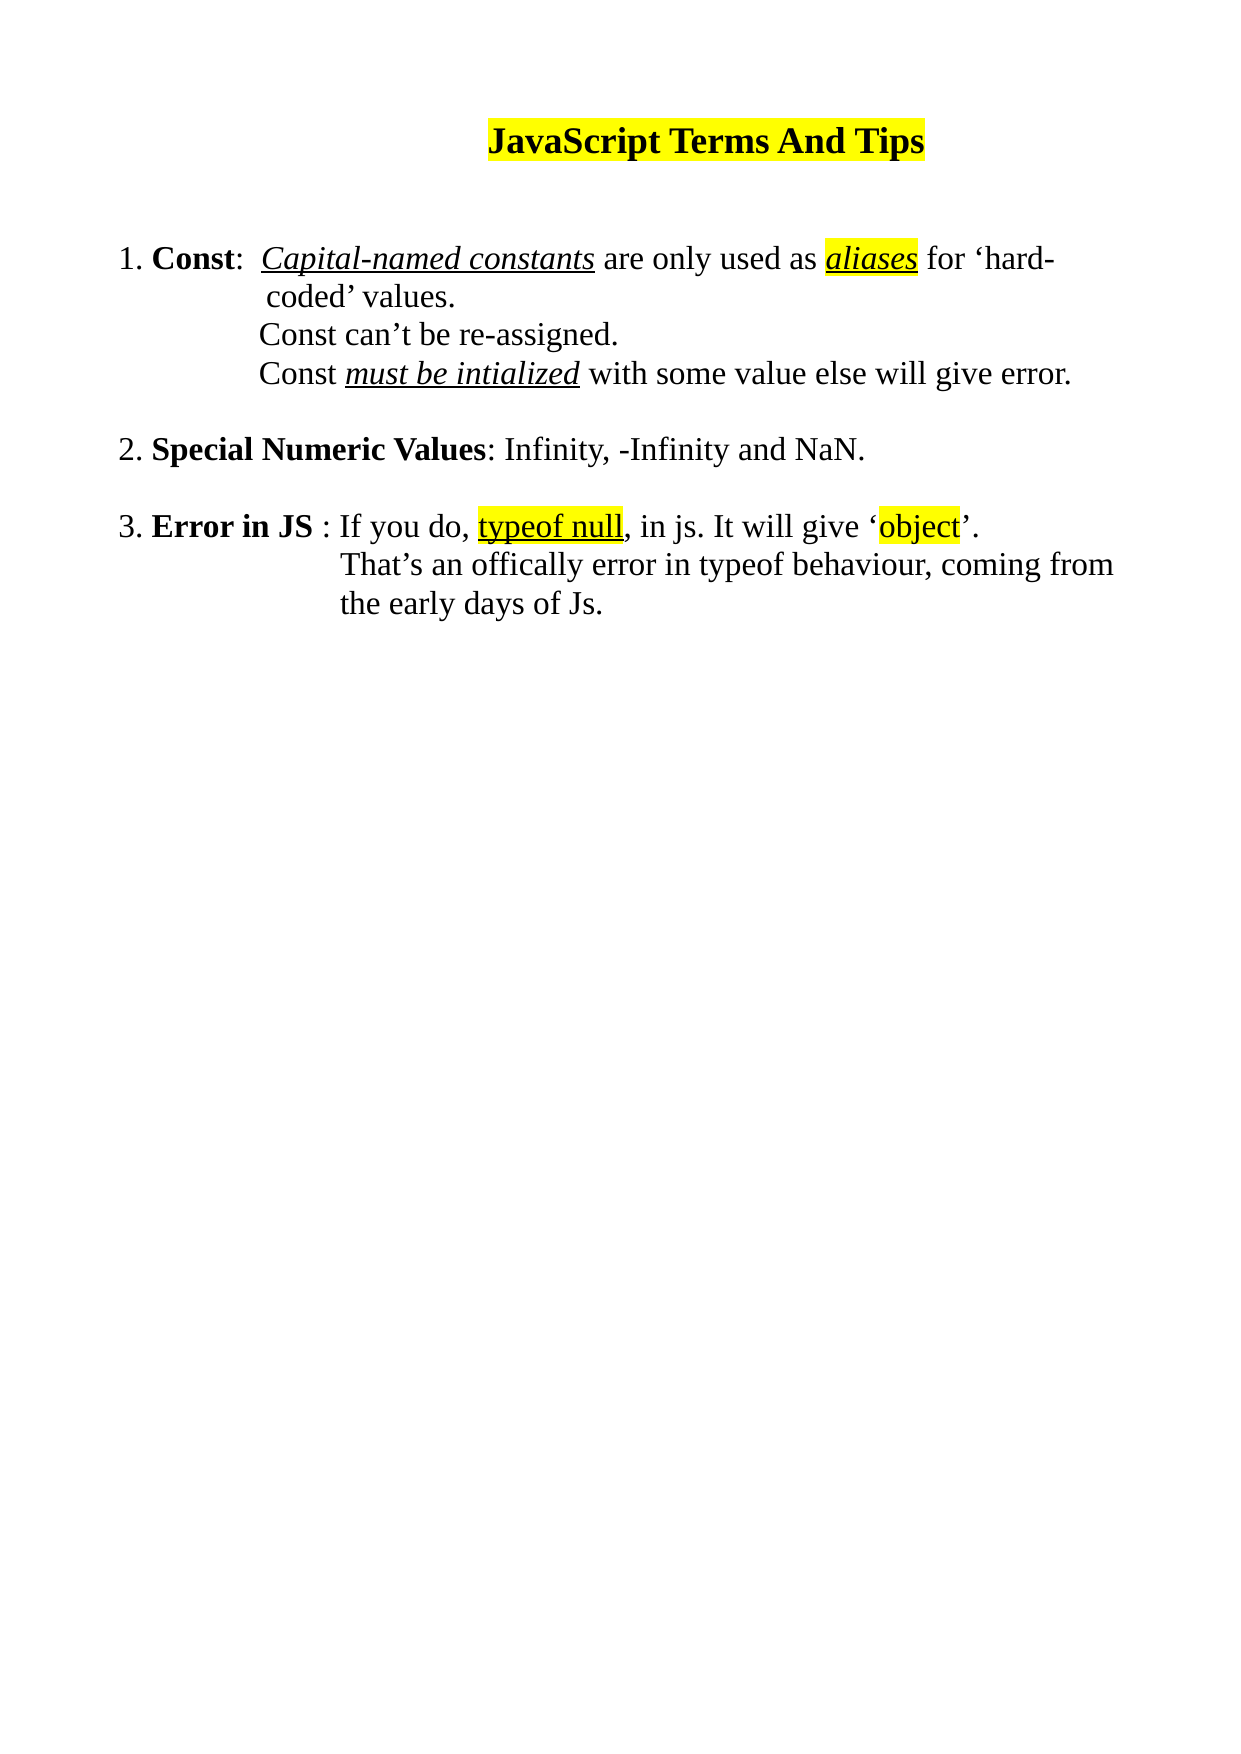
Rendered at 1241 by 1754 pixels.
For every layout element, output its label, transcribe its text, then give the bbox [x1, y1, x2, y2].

text Const can’t be re-assigned. [118, 314, 1122, 353]
text 2. Special Numeric Values: Infinity, -Infinity and NaN. [118, 429, 1122, 468]
text the early days of Js. [118, 583, 1122, 621]
text JavaScript Terms And Tips [118, 118, 1122, 161]
text 1. Const: Capital-named constants are only used as aliases for ‘hard- coded’ values. [118, 238, 1122, 314]
text 3. Error in JS : If you do, typeof null, in js. It will give ‘object’. [118, 506, 1122, 544]
text That’s an offically error in typeof behaviour, coming from [118, 544, 1122, 583]
text Const must be intialized with some value else will give error. [118, 353, 1122, 391]
